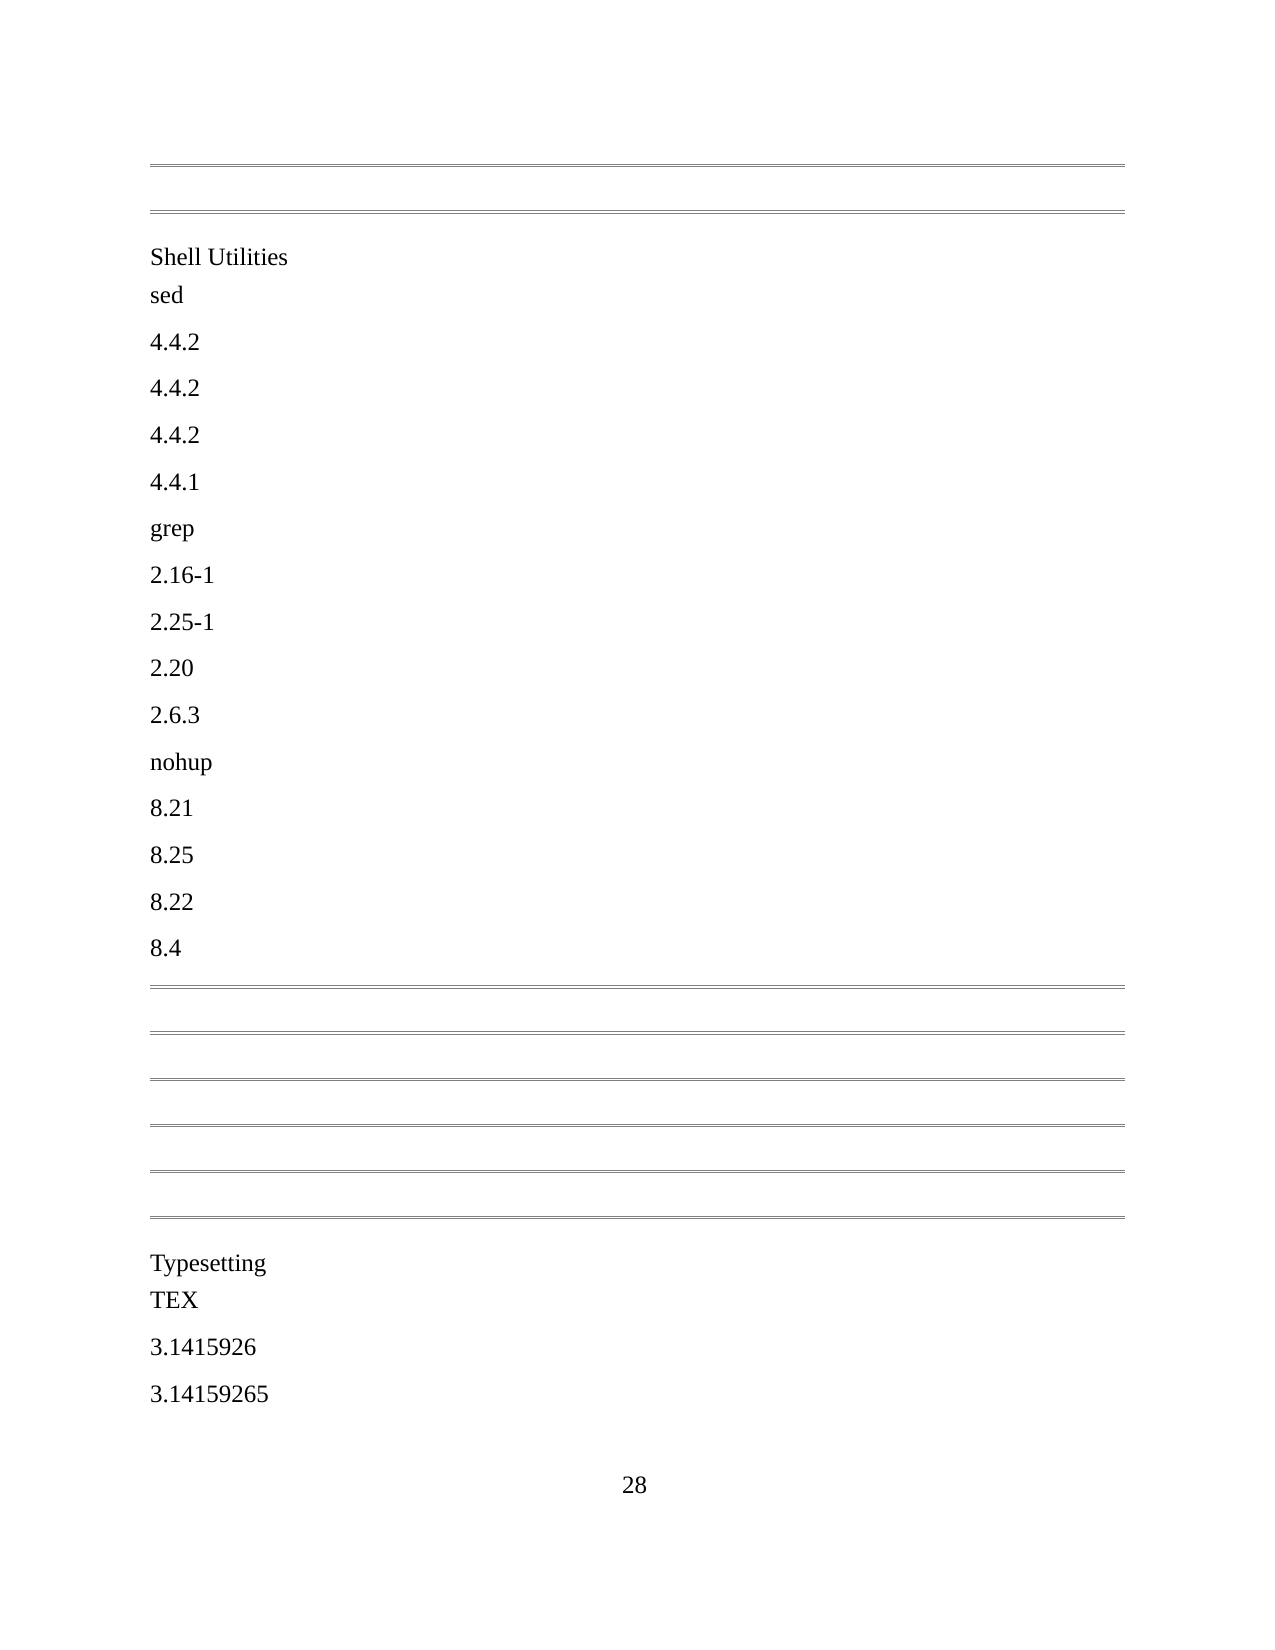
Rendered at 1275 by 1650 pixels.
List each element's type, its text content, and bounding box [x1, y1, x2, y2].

text sed [150, 280, 1125, 309]
text 2.20 [150, 653, 1125, 682]
text 4.4.2 [150, 373, 1125, 402]
text 8.25 [150, 840, 1125, 869]
text 4.4.2 [150, 420, 1125, 449]
text 2.16-1 [150, 560, 1125, 589]
text 3.1415926 [150, 1332, 1125, 1361]
text Typesetting [150, 1248, 1125, 1277]
text 2.25-1 [150, 607, 1125, 635]
text grep [150, 513, 1125, 542]
text 4.4.1 [150, 467, 1125, 495]
text 2.6.3 [150, 700, 1125, 729]
text nohup [150, 747, 1125, 775]
text 8.4 [150, 933, 1125, 962]
text TEX [150, 1286, 1125, 1314]
text 8.22 [150, 887, 1125, 915]
text 8.21 [150, 793, 1125, 822]
text 4.4.2 [150, 327, 1125, 355]
text 3.14159265 [150, 1379, 1125, 1408]
text Shell Utilities [150, 242, 1125, 271]
